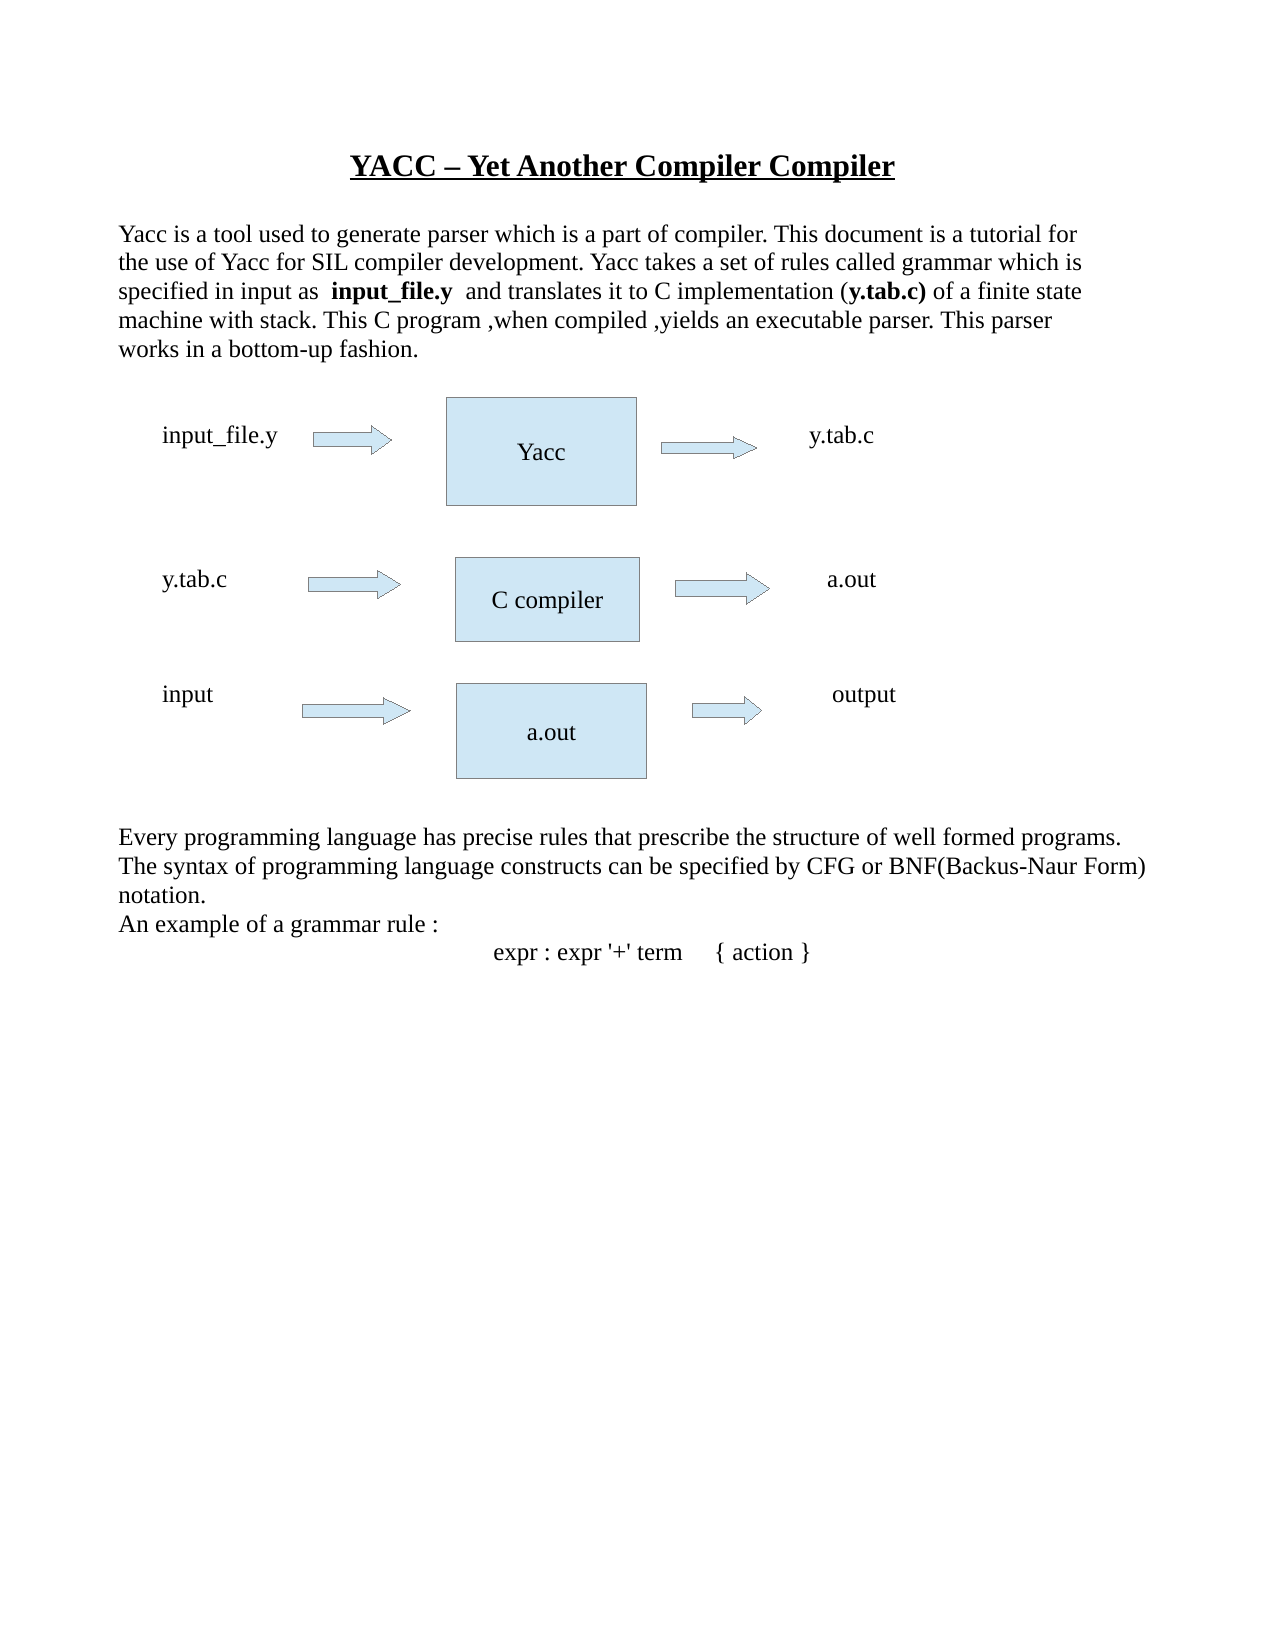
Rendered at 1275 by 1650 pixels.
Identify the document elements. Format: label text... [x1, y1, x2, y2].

text y.tab.c [118, 564, 455, 592]
text YACC – Yet Another Compiler Compiler [118, 147, 1157, 183]
text notation. [118, 880, 1157, 909]
text Every programming language has precise rules that prescribe the structure of well formed programs. [118, 822, 1157, 851]
text expr : expr '+' term { action } [118, 937, 1157, 966]
text The syntax of programming language constructs can be specified by CFG or BNF(Backus-Naur Form) [118, 851, 1157, 880]
text input output [118, 679, 1157, 707]
text input_file.y [118, 420, 446, 449]
text a.out [640, 564, 1157, 592]
text Yacc is a tool used to generate parser which is a part of compiler. This document is a tutorial for [118, 219, 1157, 247]
text y.tab.c [637, 420, 1157, 449]
text works in a bottom-up fashion. [118, 334, 1157, 362]
text the use of Yacc for SIL compiler development. Yacc takes a set of rules called grammar which is specified in input as input_file.y and translates it to C implementation (y.tab.c) of a finite state machine with stack. This C program ,when compiled ,yields an executable parser. This parser [118, 247, 1157, 334]
text An example of a grammar rule : [118, 909, 1157, 937]
